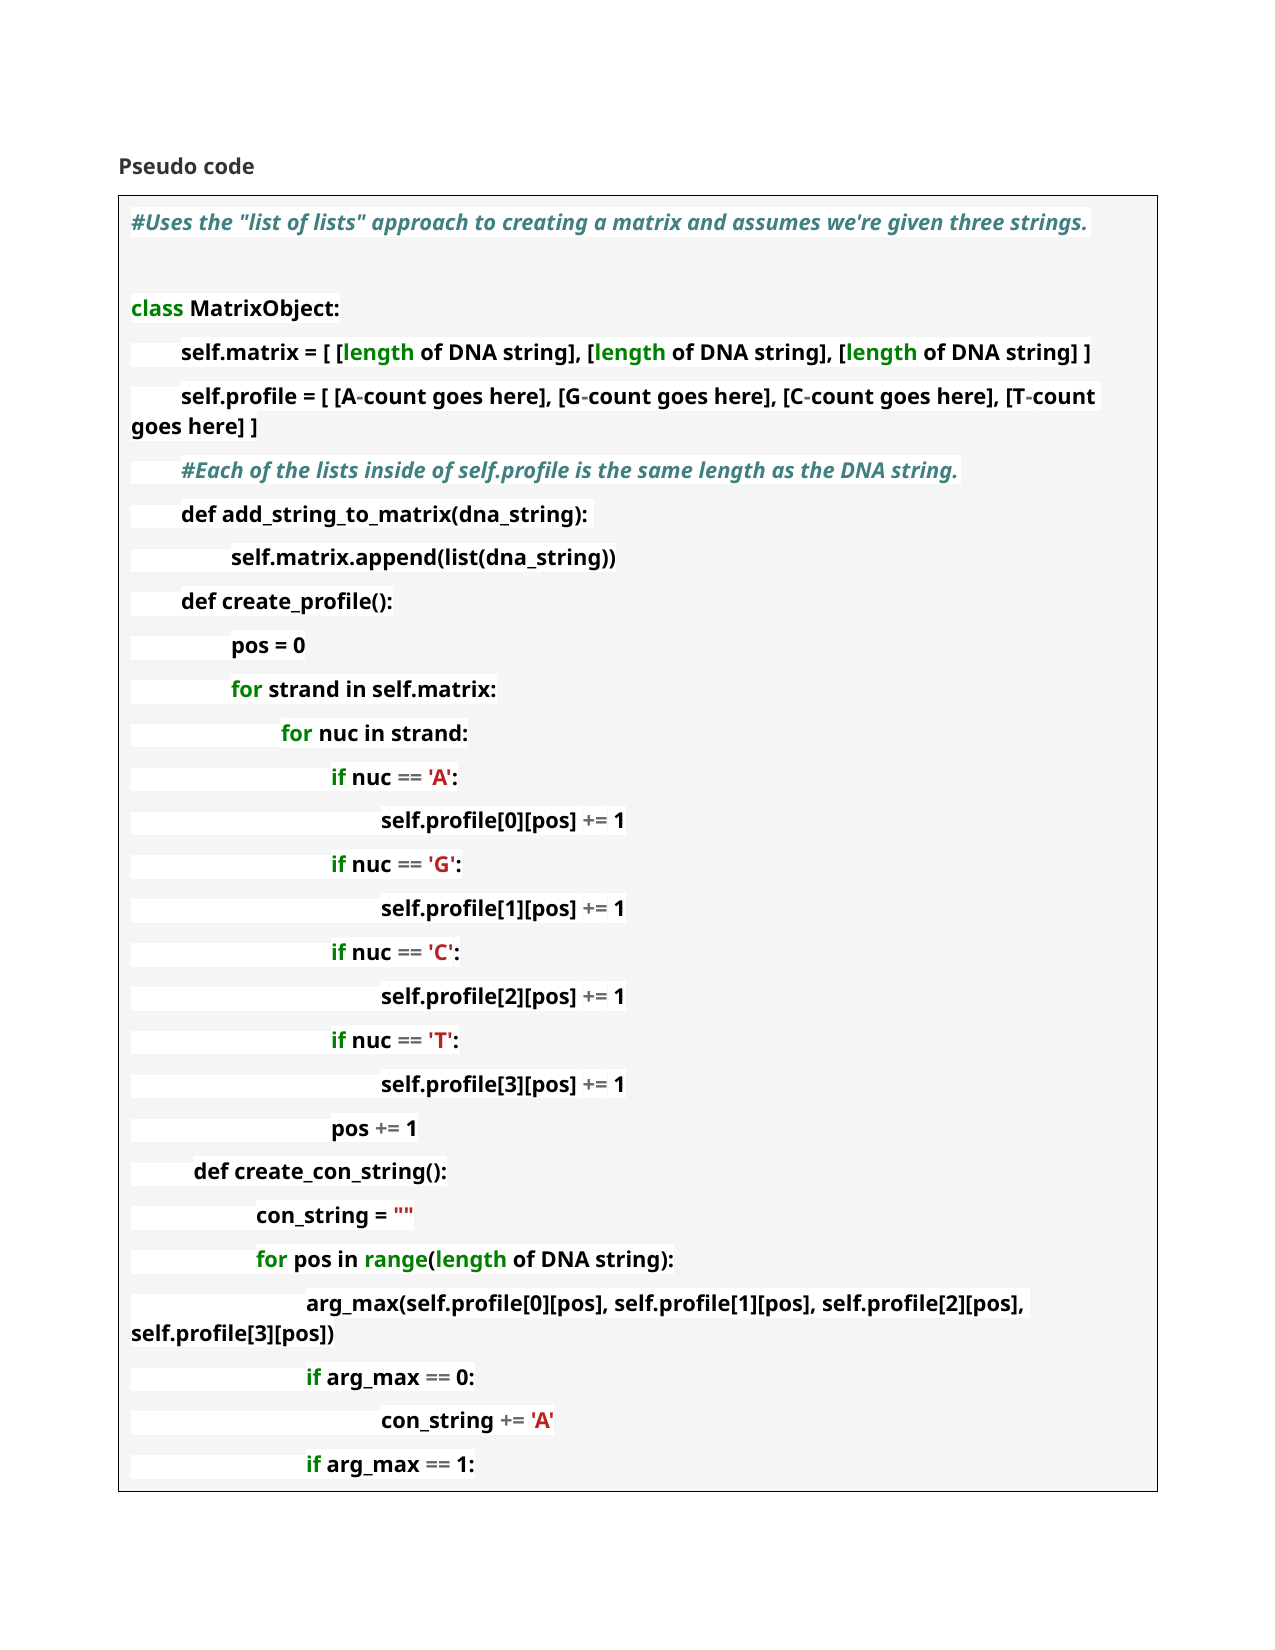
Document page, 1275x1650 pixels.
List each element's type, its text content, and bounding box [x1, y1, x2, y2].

text if nuc == 'A': [119, 749, 1157, 791]
text #Uses the "list of lists" approach to creating a matrix and assumes we're given three strings. [119, 196, 1157, 237]
text for strand in self.matrix: [119, 661, 1157, 704]
text if nuc == 'G': [119, 837, 1157, 879]
text def create_profile(): [119, 574, 1157, 616]
text for pos in range(length of DNA string): [119, 1231, 1157, 1274]
text self.matrix.append(list(dna_string)) [119, 530, 1157, 572]
text class MatrixObject: [119, 281, 1157, 323]
text if arg_max == 1: [119, 1437, 1157, 1491]
text pos += 1 [119, 1100, 1157, 1142]
text def add_string_to_matrix(dna_string): [119, 486, 1157, 528]
text arg_max(self.profile[0][pos], self.profile[1][pos], self.profile[2][pos], self.profile[3][pos]) [119, 1275, 1157, 1347]
text #Each of the lists inside of self.profile is the same length as the DNA string. [119, 442, 1157, 484]
text if nuc == 'C': [119, 924, 1157, 967]
text con_string = "" [119, 1188, 1157, 1230]
text self.profile = [ [A-count goes here], [G-count goes here], [C-count goes here], [T-count goes here] ] [119, 368, 1157, 441]
text def create_con_string(): [119, 1144, 1157, 1186]
text pos = 0 [119, 617, 1157, 660]
text con_string += 'A' [119, 1393, 1157, 1435]
text self.profile[1][pos] += 1 [119, 881, 1157, 923]
text self.matrix = [ [length of DNA string], [length of DNA string], [length of DNA string] ] [119, 324, 1157, 367]
text self.profile[0][pos] += 1 [119, 793, 1157, 835]
text self.profile[2][pos] += 1 [119, 968, 1157, 1011]
text if arg_max == 0: [119, 1349, 1157, 1391]
text self.profile[3][pos] += 1 [119, 1056, 1157, 1098]
text for nuc in strand: [119, 705, 1157, 748]
subtitle Pseudo code [118, 118, 1157, 181]
text if nuc == 'T': [119, 1012, 1157, 1054]
